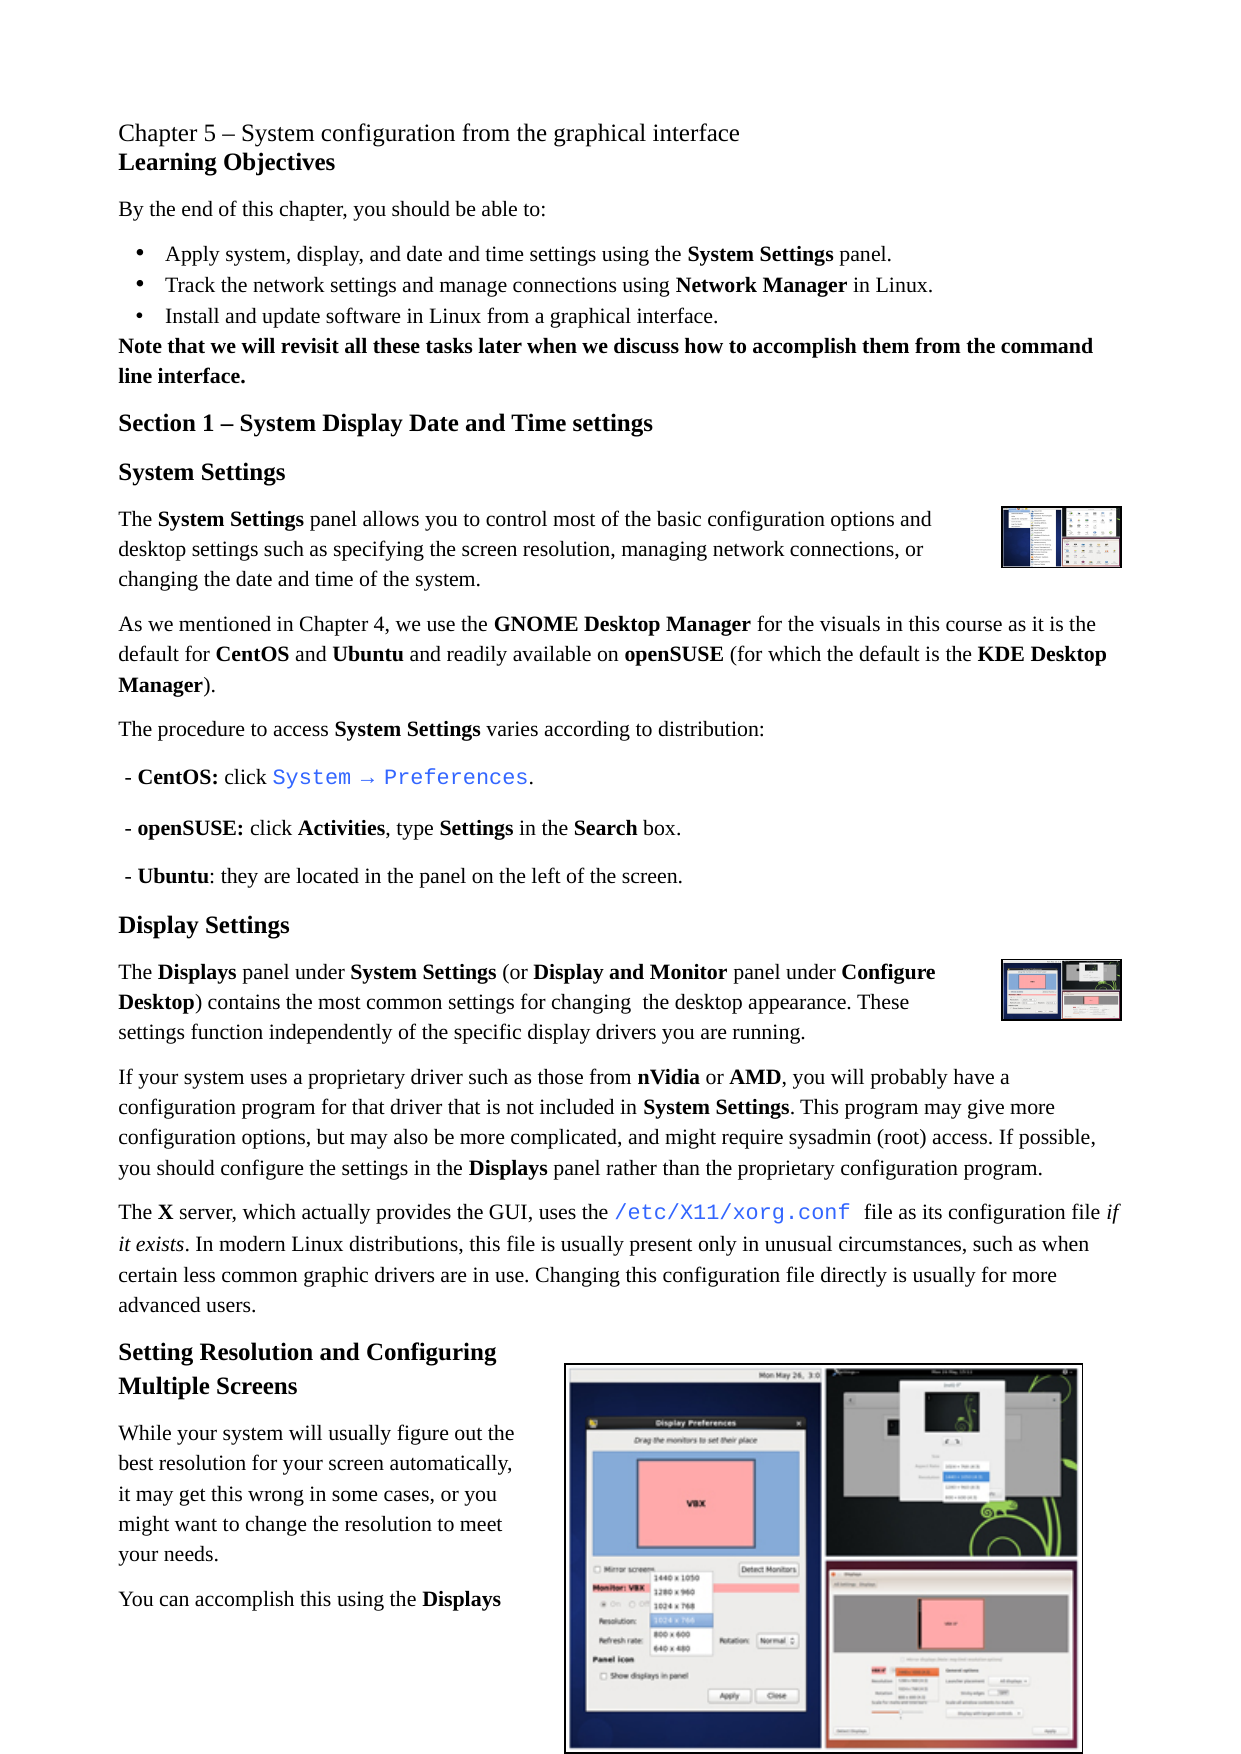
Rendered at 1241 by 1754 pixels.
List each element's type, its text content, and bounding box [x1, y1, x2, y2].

text Note that we will revisit all these tasks later when we discuss how to accomplish them from the command line interface. [118, 333, 1122, 388]
text While your system will usually figure out the best resolution for your screen automatically, it may get this wrong in some cases, or you might want to change the resolution to meet your needs. [118, 1420, 564, 1566]
text As we mentioned in Chapter 4, we use the GNOME Desktop Manager for the visuals in this course as it is the default for CentOS and Ubuntu and readily available on openSUSE (for which the default is the KDE Desktop Manager). [118, 611, 1122, 697]
text - Ubuntu: they are located in the panel on the left of the screen. [118, 861, 1122, 889]
text Setting Resolution and Configuring Multiple Screens [118, 1337, 1122, 1400]
text [1083, 1420, 1122, 1566]
list Install and update software in Linux from a graphical interface. [165, 303, 1122, 328]
picture [1003, 960, 1120, 1019]
text The procedure to access System Settings varies according to distribution: [118, 716, 1122, 742]
text Chapter 5 – System configuration from the graphical interface [118, 118, 1122, 147]
text - CentOS: click System → Preferences. [118, 761, 1122, 791]
text The X server, which actually provides the GUI, uses the /etc/X11/xorg.conf file as its configuration file if it exists. In modern Linux distributions, this file is usually present only in unusual circumstances, such as when certain less common graphic drivers are in use. Changing this configuration file directly is usually for more advanced users. [118, 1199, 1122, 1317]
text The System Settings panel allows you to control most of the basic configuration options and desktop settings such as specifying the screen resolution, managing network connections, or changing the date and time of the system. [118, 506, 1122, 592]
text If your system uses a proprietary driver such as those from nVidia or AMD, you will probably have a configuration program for that driver that is not included in System Settings. This program may give more configuration options, but may also be more complicated, and might require sysadmin (root) access. If possible, you should configure the settings in the Displays panel rather than the proprietary configuration program. [118, 1064, 1122, 1180]
text Section 1 – System Display Date and Time settings [118, 408, 1122, 437]
text System Settings [118, 457, 1122, 486]
text - openSUSE: click Activities, type Settings in the Search box. [118, 812, 1122, 840]
picture [1003, 508, 1120, 567]
text You can accomplish this using the Displays [118, 1586, 564, 1611]
text The Displays panel under System Settings (or Display and Monitor panel under Configure Desktop) contains the most common settings for changing the desktop appearance. These settings function independently of the specific display drivers you are running. [118, 959, 1122, 1044]
text Display Settings [118, 910, 1122, 938]
text By the end of this chapter, you should be able to: [118, 196, 1122, 221]
picture [566, 1365, 1082, 1752]
text Learning Objectives [118, 147, 1122, 176]
list Apply system, display, and date and time settings using the System Settings panel. [165, 241, 1122, 267]
list Track the network settings and manage connections using Network Manager in Linux. [165, 272, 1122, 297]
